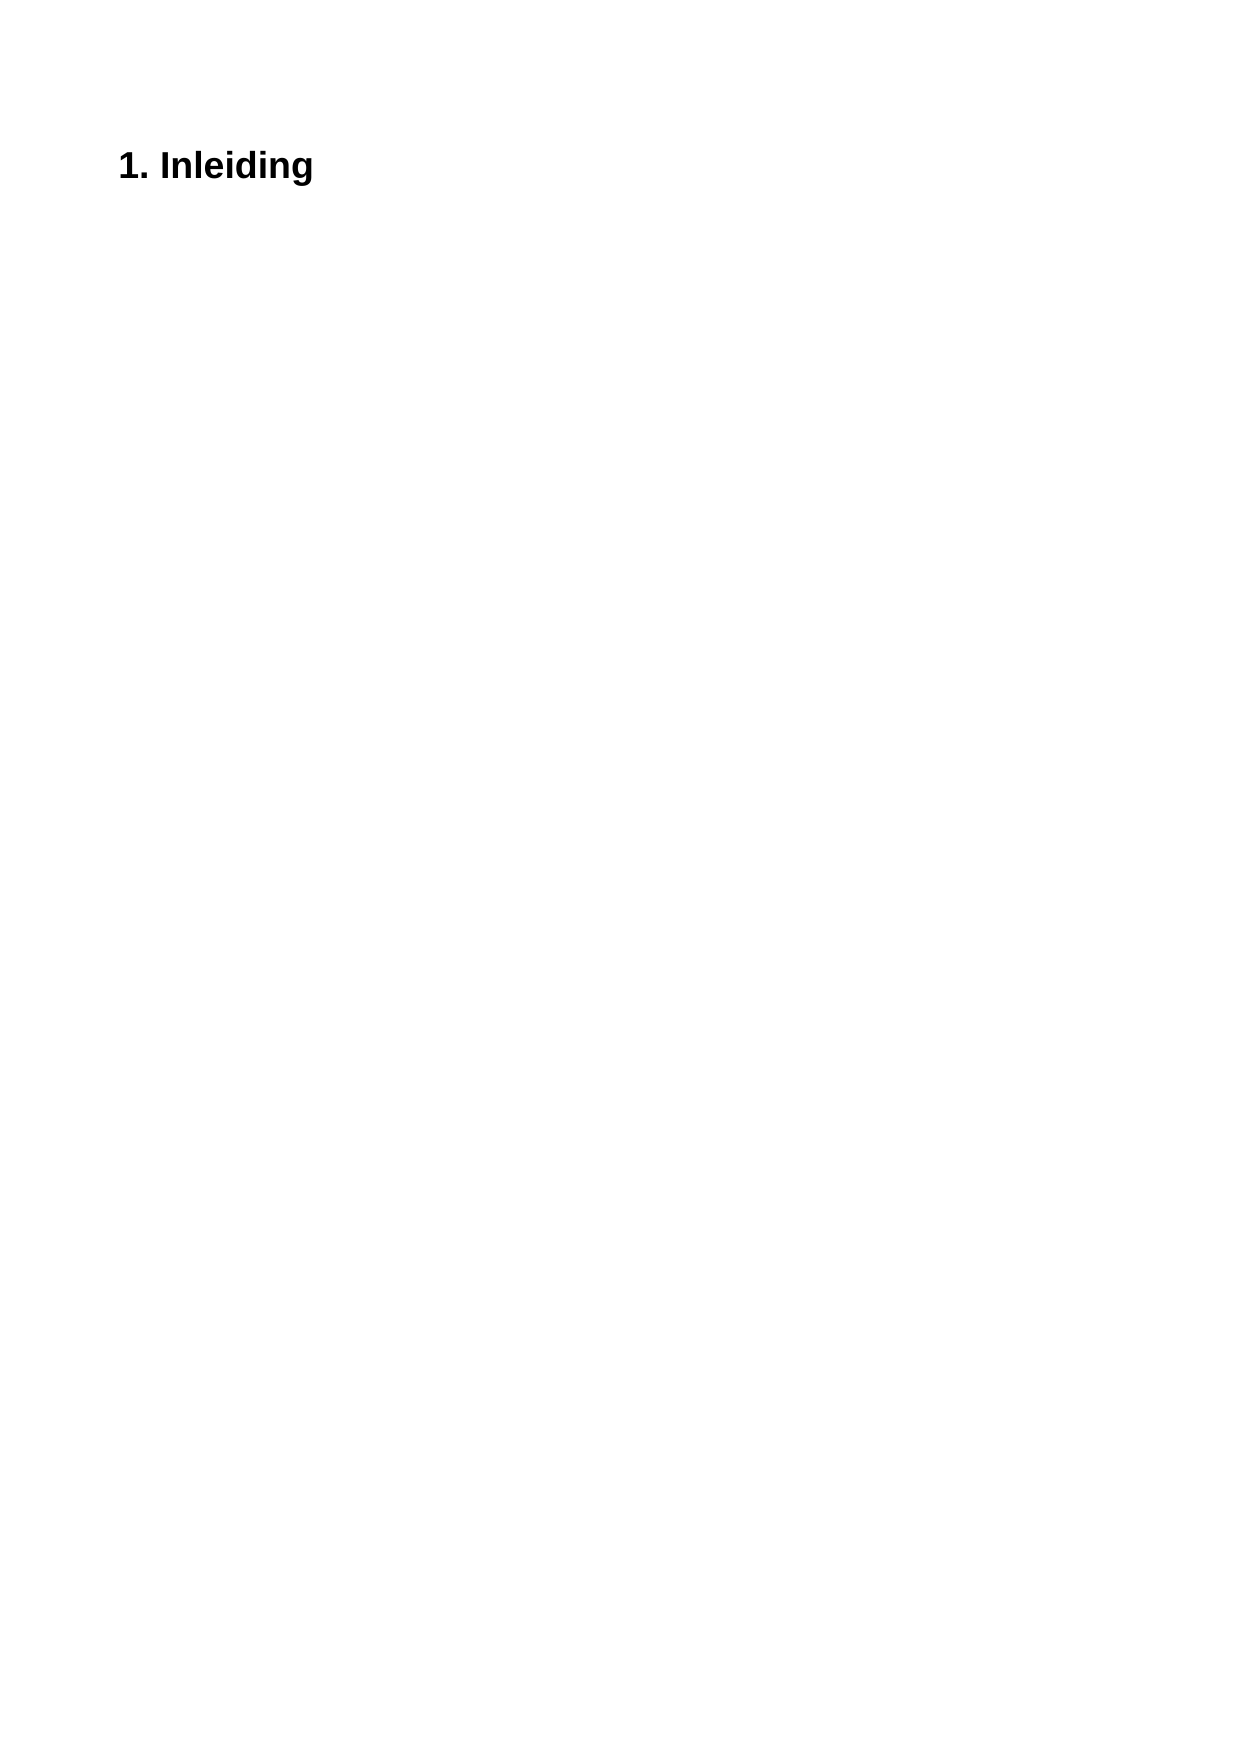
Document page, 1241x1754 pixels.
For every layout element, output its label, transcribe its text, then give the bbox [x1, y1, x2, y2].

subtitle Inleiding [118, 143, 1122, 186]
